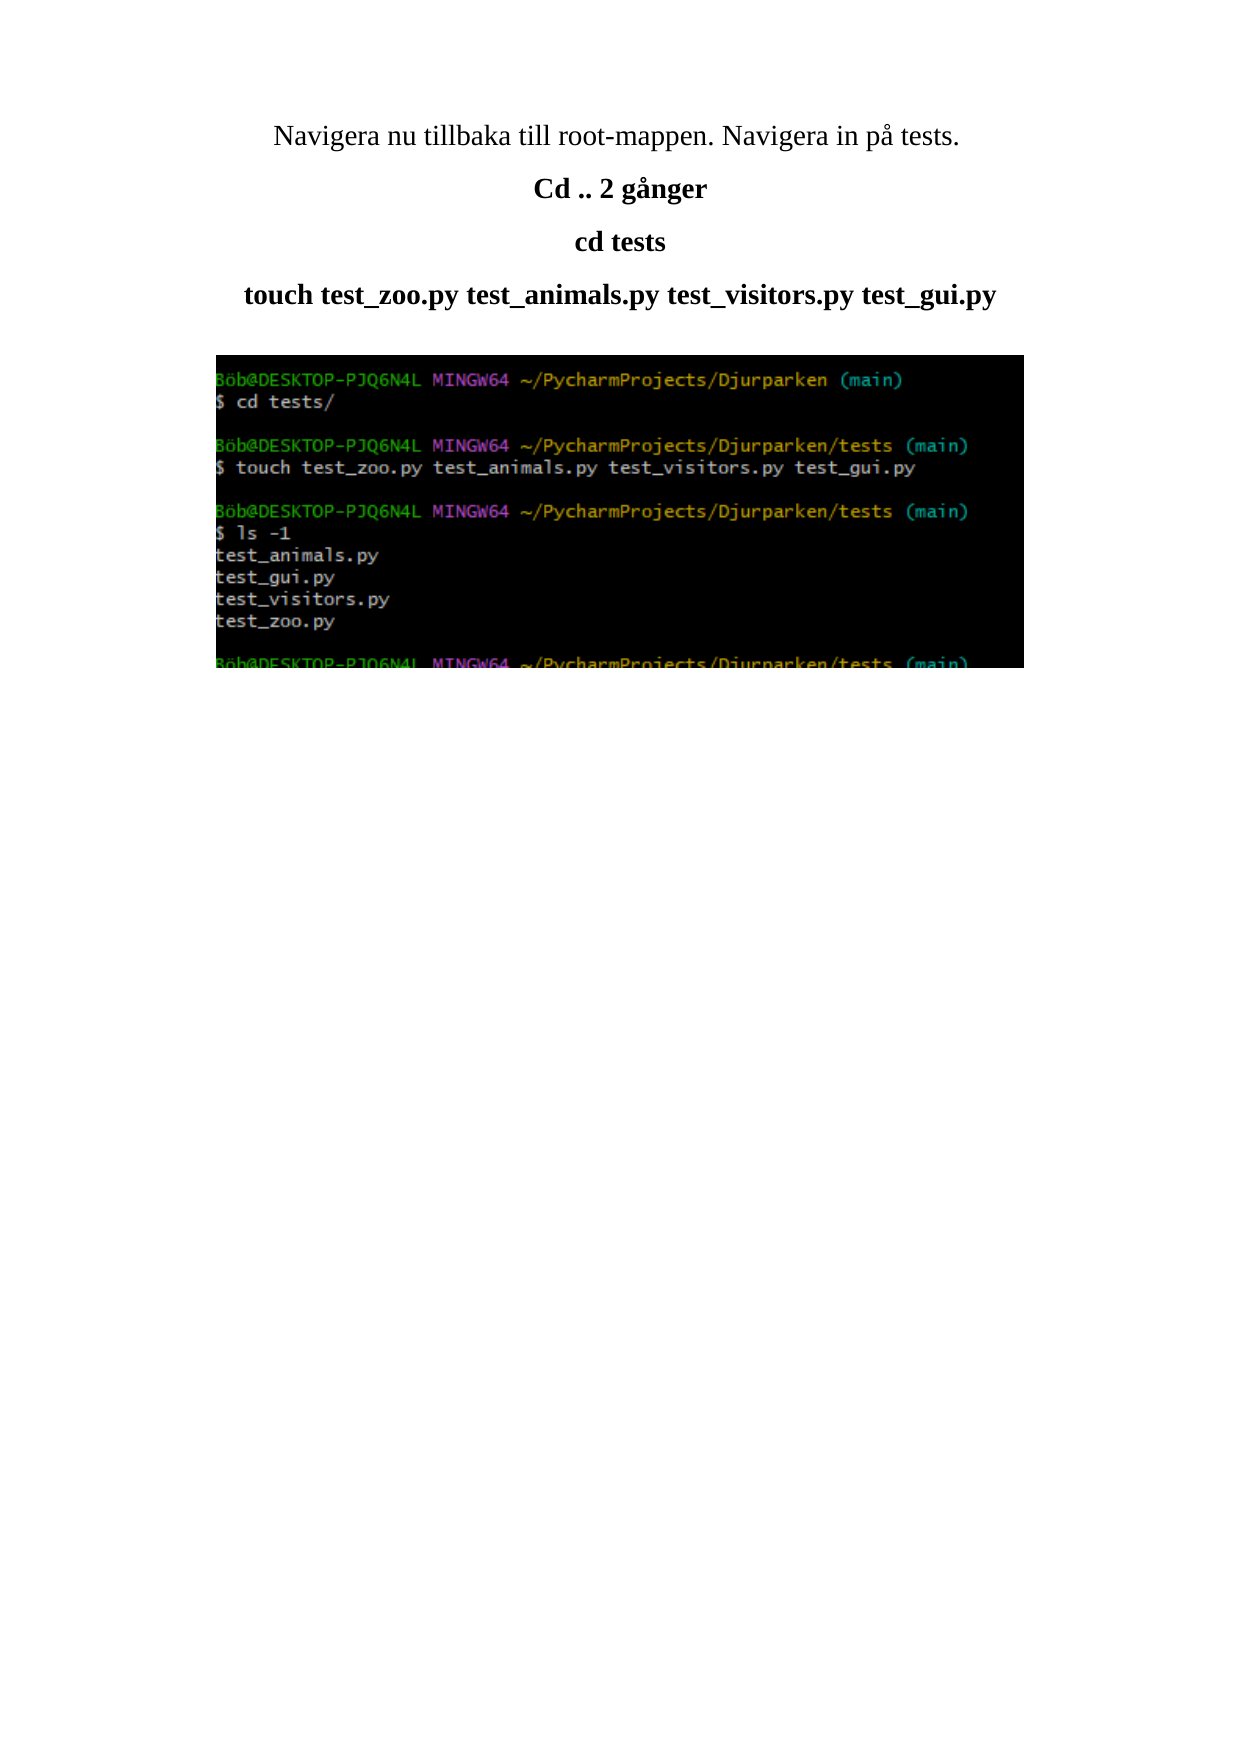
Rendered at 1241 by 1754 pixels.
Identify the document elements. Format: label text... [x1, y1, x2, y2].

text touch test_zoo.py test_animals.py test_visitors.py test_gui.py [118, 277, 1122, 311]
picture [216, 355, 1024, 668]
text Navigera nu tillbaka till root-mappen. Navigera in på tests. [118, 118, 1122, 152]
text Cd .. 2 gånger [118, 171, 1122, 205]
text cd tests [118, 224, 1122, 258]
